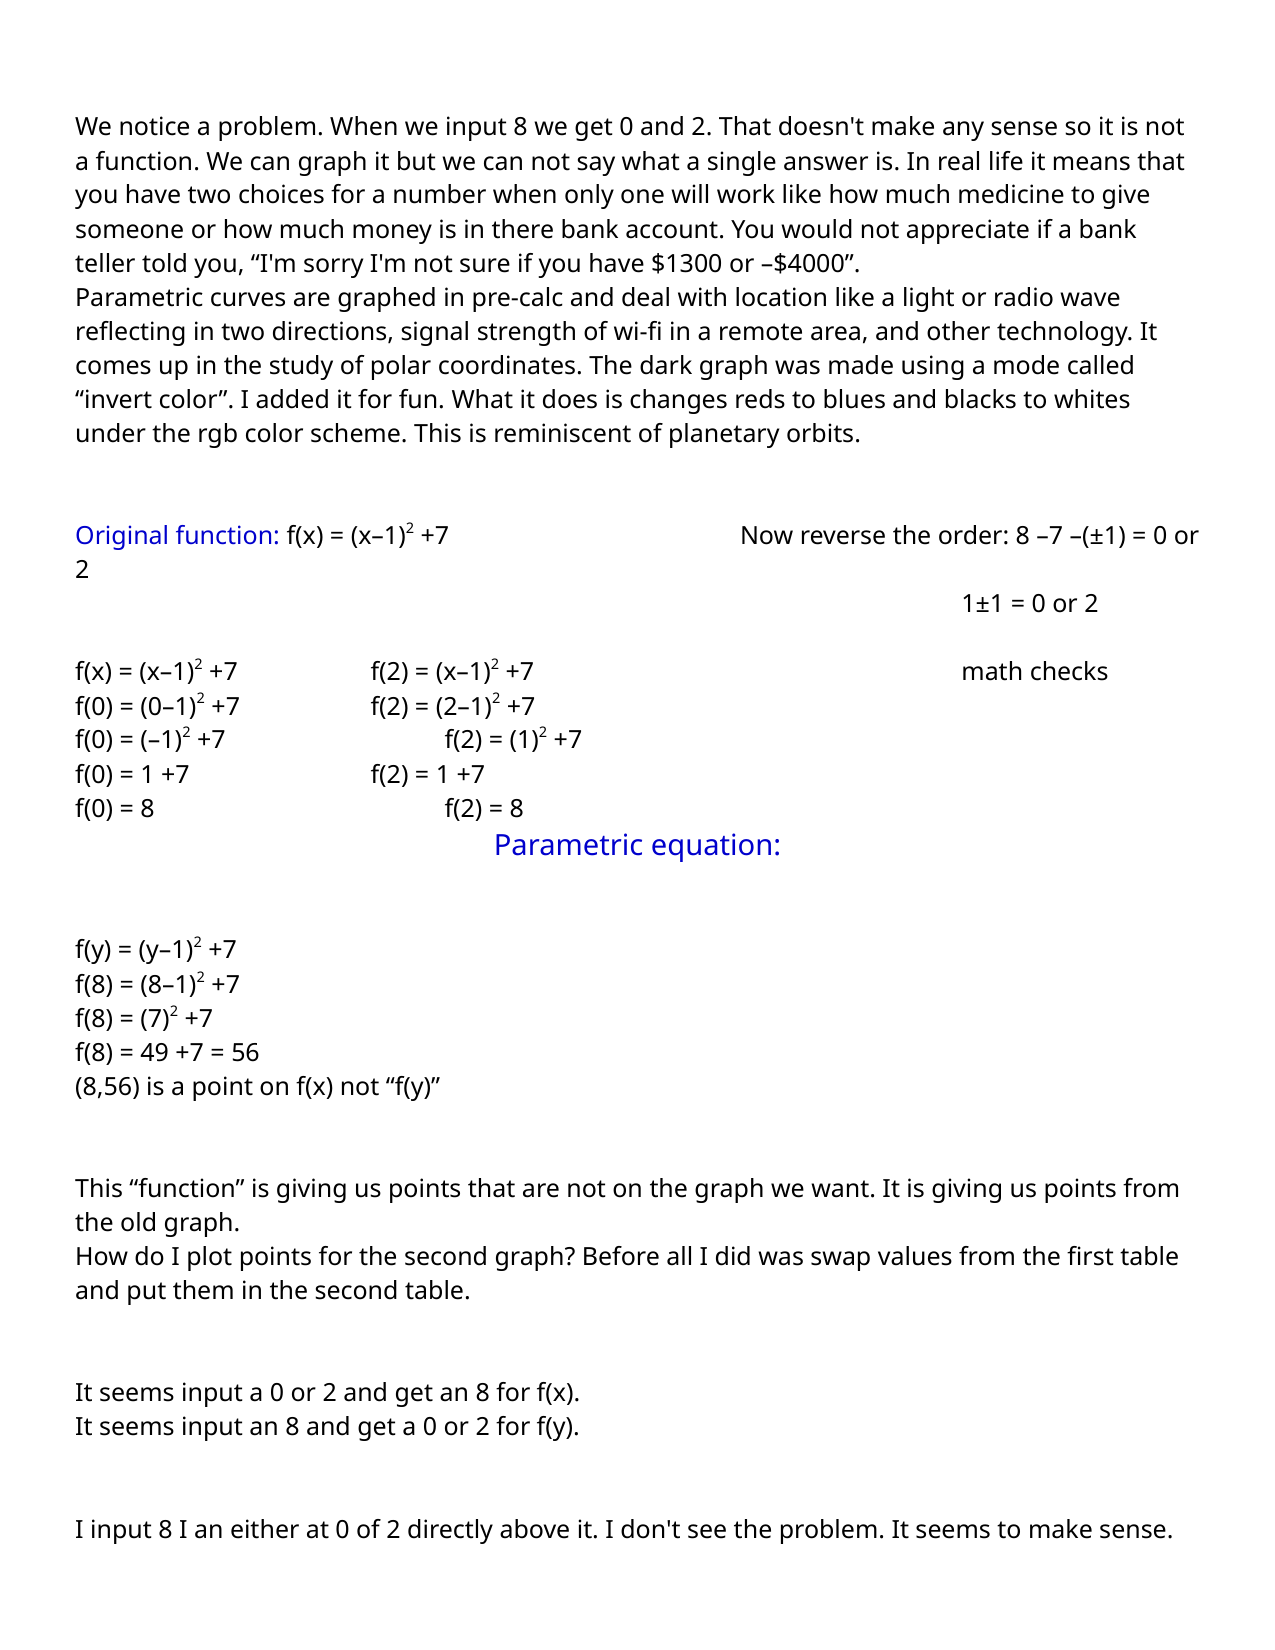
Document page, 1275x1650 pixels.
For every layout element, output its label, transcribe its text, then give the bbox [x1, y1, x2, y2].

text f(0) = (0–1)2 +7 f(2) = (2–1)2 +7 [75, 688, 1200, 722]
text f(y) = (y–1)2 +7 [75, 932, 1200, 966]
text It seems input a 0 or 2 and get an 8 for f(x). [75, 1375, 1200, 1409]
text f(8) = (7)2 +7 [75, 1000, 1200, 1034]
text f(0) = (–1)2 +7 f(2) = (1)2 +7 [75, 722, 1200, 756]
text How do I plot points for the second graph? Before all I did was swap values from the first table and put them in the second table. [75, 1239, 1200, 1307]
text Original function: f(x) = (x–1)2 +7 Now reverse the order: 8 –7 –(±1) = 0 or 2 [75, 518, 1200, 586]
text 1±1 = 0 or 2 [75, 586, 1200, 654]
text f(x) = (x–1)2 +7 f(2) = (x–1)2 +7 math checks [75, 654, 1200, 688]
text Parametric curves are graphed in pre-calc and deal with location like a light or radio wave reflecting in two directions, signal strength of wi-fi in a remote area, and other technology. It comes up in the study of polar coordinates. The dark graph was made using a mode called “invert color”. I added it for fun. What it does is changes reds to blues and blacks to whites under the rgb color scheme. This is reminiscent of planetary orbits. [75, 279, 1200, 450]
text This “function” is giving us points that are not on the graph we want. It is giving us points from the old graph. [75, 1171, 1200, 1239]
text (8,56) is a point on f(x) not “f(y)” [75, 1068, 1200, 1102]
text f(0) = 1 +7 f(2) = 1 +7 [75, 756, 1200, 790]
text f(8) = (8–1)2 +7 [75, 966, 1200, 1000]
text Parametric equation: [75, 824, 1200, 864]
text f(8) = 49 +7 = 56 [75, 1034, 1200, 1068]
text We notice a problem. When we input 8 we get 0 and 2. That doesn't make any sense so it is not a function. We can graph it but we can not say what a single answer is. In real life it means that you have two choices for a number when only one will work like how much medicine to give someone or how much money is in there bank account. You would not appreciate if a bank teller told you, “I'm sorry I'm not sure if you have $1300 or –$4000”. [75, 109, 1200, 279]
text It seems input an 8 and get a 0 or 2 for f(y). [75, 1409, 1200, 1443]
text f(0) = 8 f(2) = 8 [75, 790, 1200, 824]
text I input 8 I an either at 0 of 2 directly above it. I don't see the problem. It seems to make sense. [75, 1511, 1200, 1545]
